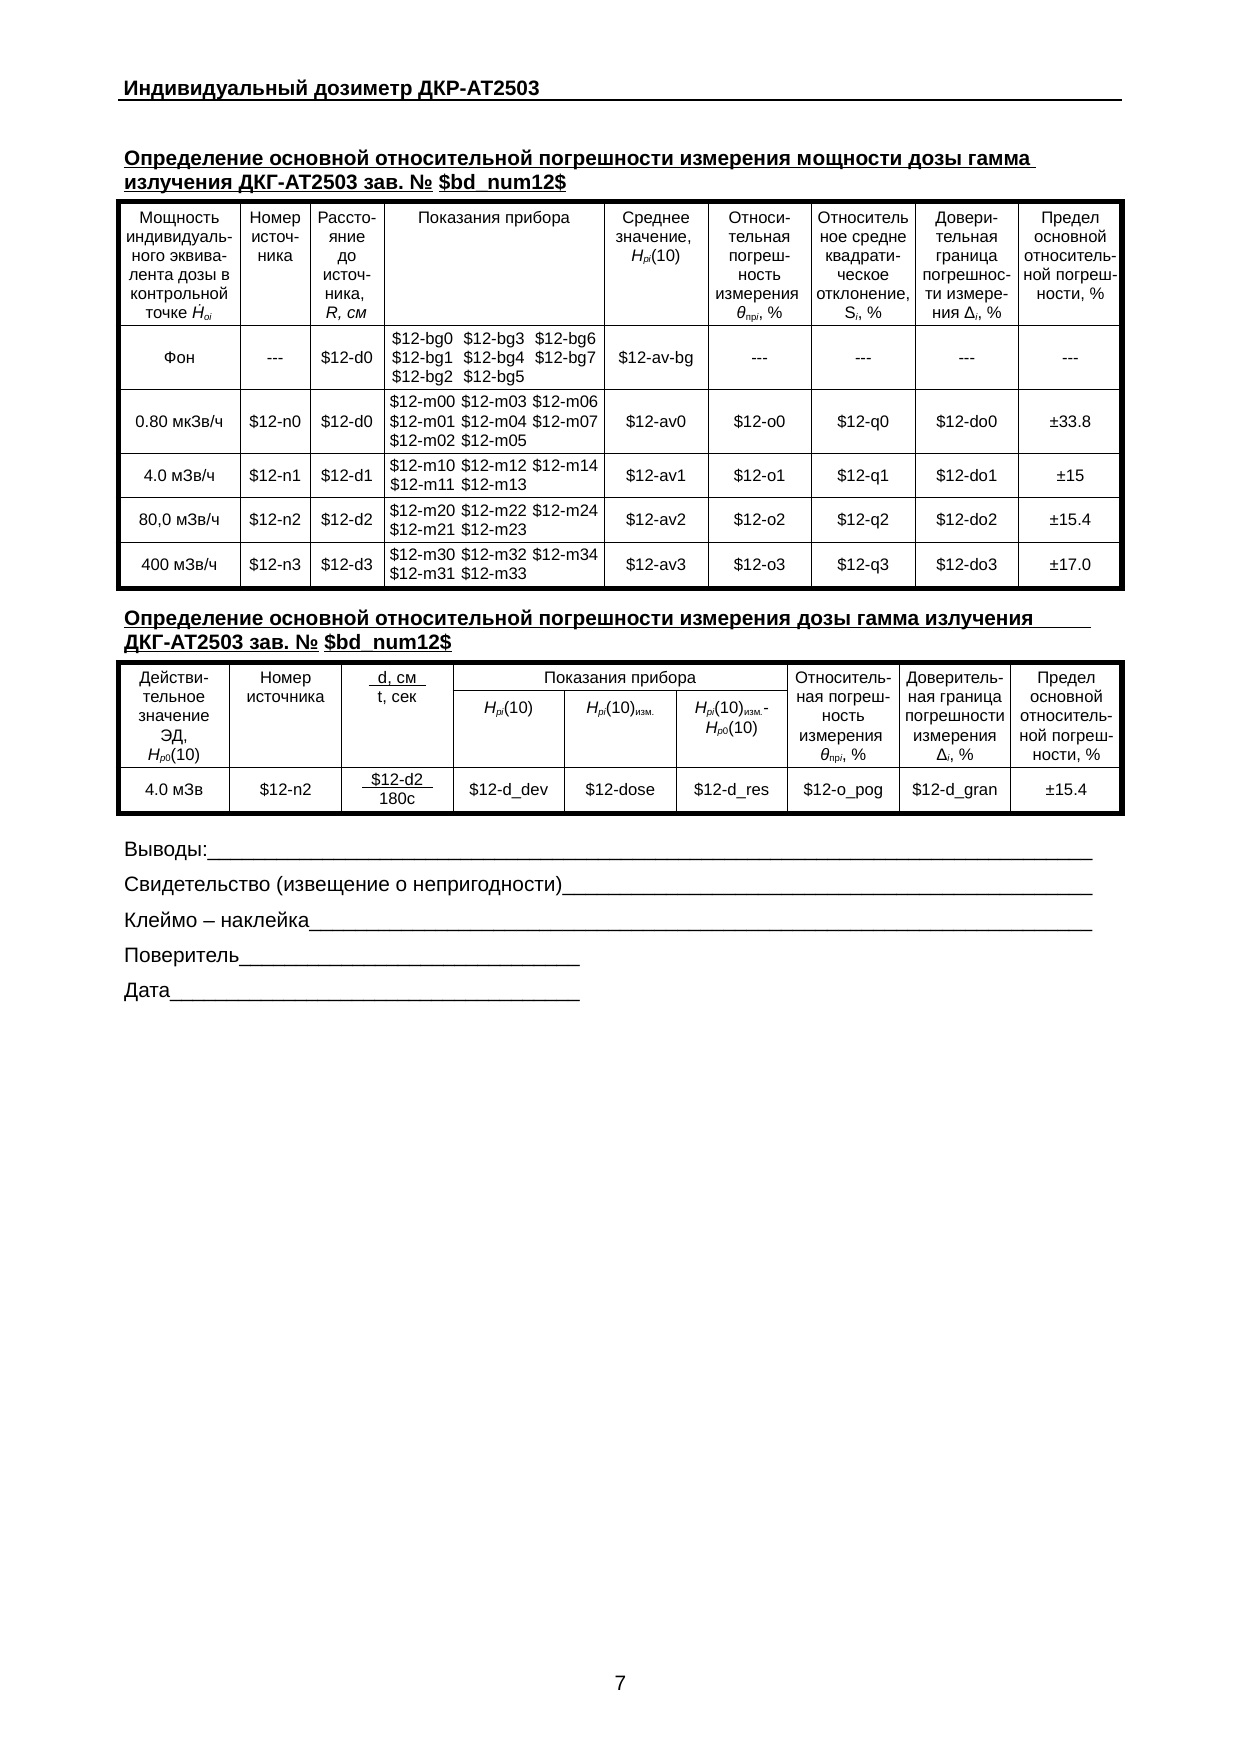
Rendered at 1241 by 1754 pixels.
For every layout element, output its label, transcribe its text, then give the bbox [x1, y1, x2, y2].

table_cell --- [812, 326, 915, 389]
table_cell Относительное средне квадрати-ческое отклонение, Si, % [812, 204, 915, 325]
table_cell --- [916, 326, 1018, 389]
table_cell 4.0 мЗв [121, 768, 229, 811]
table_cell $12-o_pog [788, 768, 899, 811]
table_cell Свидетельство (извещение о непригодности) [118, 866, 1122, 902]
table_cell $12-d_res [677, 768, 787, 811]
table_cell $12-d3 [311, 543, 384, 586]
table_cell Фон [121, 326, 240, 389]
table_cell ±15 [1019, 454, 1119, 497]
table_cell $12-d0 [311, 390, 384, 453]
table_cell Hpi(10)изм.-Hp0(10) [677, 691, 787, 767]
table_cell $12-do0 [916, 390, 1018, 453]
table_cell $12-q2 [812, 498, 915, 542]
table_cell $12-q0 [812, 390, 915, 453]
table_cell Hpi(10) [454, 691, 564, 767]
table_cell $12-n3 [241, 543, 310, 586]
table_cell $12-av2 [605, 498, 708, 542]
table_cell $12-d2 180c [342, 768, 453, 811]
table_cell $12-do1 [916, 454, 1018, 497]
table_cell Среднее значение, Hpi(10) [605, 204, 708, 325]
table_cell Hpi(10)изм. [565, 691, 676, 767]
table_cell ±17.0 [1019, 543, 1119, 586]
table_cell Дата [118, 973, 1122, 1008]
table_cell 80,0 мЗв/ч [121, 498, 240, 542]
table_cell $12-d1 [311, 454, 384, 497]
table_cell --- [709, 326, 811, 389]
table_cell $12-n1 [241, 454, 310, 497]
table_cell Номер источ-ника [241, 204, 310, 325]
table_cell $12-av-bg [605, 326, 708, 389]
table_cell 400 мЗв/ч [121, 543, 240, 586]
table_cell $12-m00 $12-m01 $12-m02 $12-m03 $12-m04 $12-m05 $12-m06 $12-m07 [385, 390, 604, 453]
table_cell Номер источника [230, 665, 341, 767]
table_cell Относитель-ная погреш-ность измерения θпрi, % [788, 665, 899, 767]
table_cell ±33.8 [1019, 390, 1119, 453]
table_cell Рассто-яние до источ-ника, R, см [311, 204, 384, 325]
table_cell d, см t, сек [342, 665, 453, 767]
table_cell Довери-тельная граница погрешнос-ти измере-ния Δi, % [916, 204, 1018, 325]
table_cell --- [241, 326, 310, 389]
table_cell $12-d_dev [454, 768, 564, 811]
table_cell $12-o2 [709, 498, 811, 542]
table_cell Предел основной относитель-ной погреш-ности, % [1011, 665, 1119, 767]
table_cell ±15.4 [1019, 498, 1119, 542]
table_cell Поверитель [118, 937, 1122, 972]
table_cell $12-o0 [709, 390, 811, 453]
table_cell $12-m20 $12-m21 $12-m22 $12-m23 $12-m24 [385, 498, 604, 542]
table_cell $12-o3 [709, 543, 811, 586]
table_cell $12-n2 [241, 498, 310, 542]
table_cell Относи-тельная погреш-ность измерения θпрi, % [709, 204, 811, 325]
table_cell Мощность индивидуаль-ного эквива-лента дозы в контрольной точке Ḣoi [121, 204, 240, 325]
table_cell $12-o1 [709, 454, 811, 497]
table_cell $12-d2 [311, 498, 384, 542]
table_cell $12-av1 [605, 454, 708, 497]
table_cell $12-bg0 $12-bg1 $12-bg2 $12-bg3 $12-bg4 $12-bg5 $12-bg6 $12-bg7 [385, 326, 604, 389]
table_cell --- [1019, 326, 1119, 389]
table_cell Предел основной относитель-ной погреш-ности, % [1019, 204, 1119, 325]
table_cell $12-m10 $12-m11 $12-m12 $12-m13 $12-m14 [385, 454, 604, 497]
table_cell $12-av0 [605, 390, 708, 453]
table_cell ±15.4 [1011, 768, 1119, 811]
table_cell Показания прибора [454, 665, 787, 690]
table_cell Доверитель-ная граница погрешности измерения Δi, % [900, 665, 1010, 767]
table_cell $12-n2 [230, 768, 341, 811]
table_cell Клеймо – наклейка [118, 902, 1122, 937]
table_header Определение основной относительной погрешности измерения мощности дозы гамма излучения ДКГ-АТ2503 зав. № $bd_num12$ [118, 131, 1122, 199]
table_cell $12-dose [565, 768, 676, 811]
table_cell $12-d_gran [900, 768, 1010, 811]
table_cell Действи-тельное значение ЭД, Hp0(10) [121, 665, 229, 767]
table_header Определение основной относительной погрешности измерения дозы гамма излучения ДКГ-АТ2503 зав. № $bd_num12$ [118, 591, 1122, 660]
table_cell $12-do3 [916, 543, 1018, 586]
table_cell 4.0 мЗв/ч [121, 454, 240, 497]
table_header Выводы: [118, 831, 1122, 866]
table_cell Показания прибора [385, 204, 604, 325]
table_cell 0.80 мкЗв/ч [121, 390, 240, 453]
table_cell $12-m30 $12-m31 $12-m32 $12-m33 $12-m34 [385, 543, 604, 586]
table_cell $12-q3 [812, 543, 915, 586]
table_cell $12-q1 [812, 454, 915, 497]
table_cell $12-av3 [605, 543, 708, 586]
table_cell $12-do2 [916, 498, 1018, 542]
table_cell $12-n0 [241, 390, 310, 453]
table_cell $12-d0 [311, 326, 384, 389]
